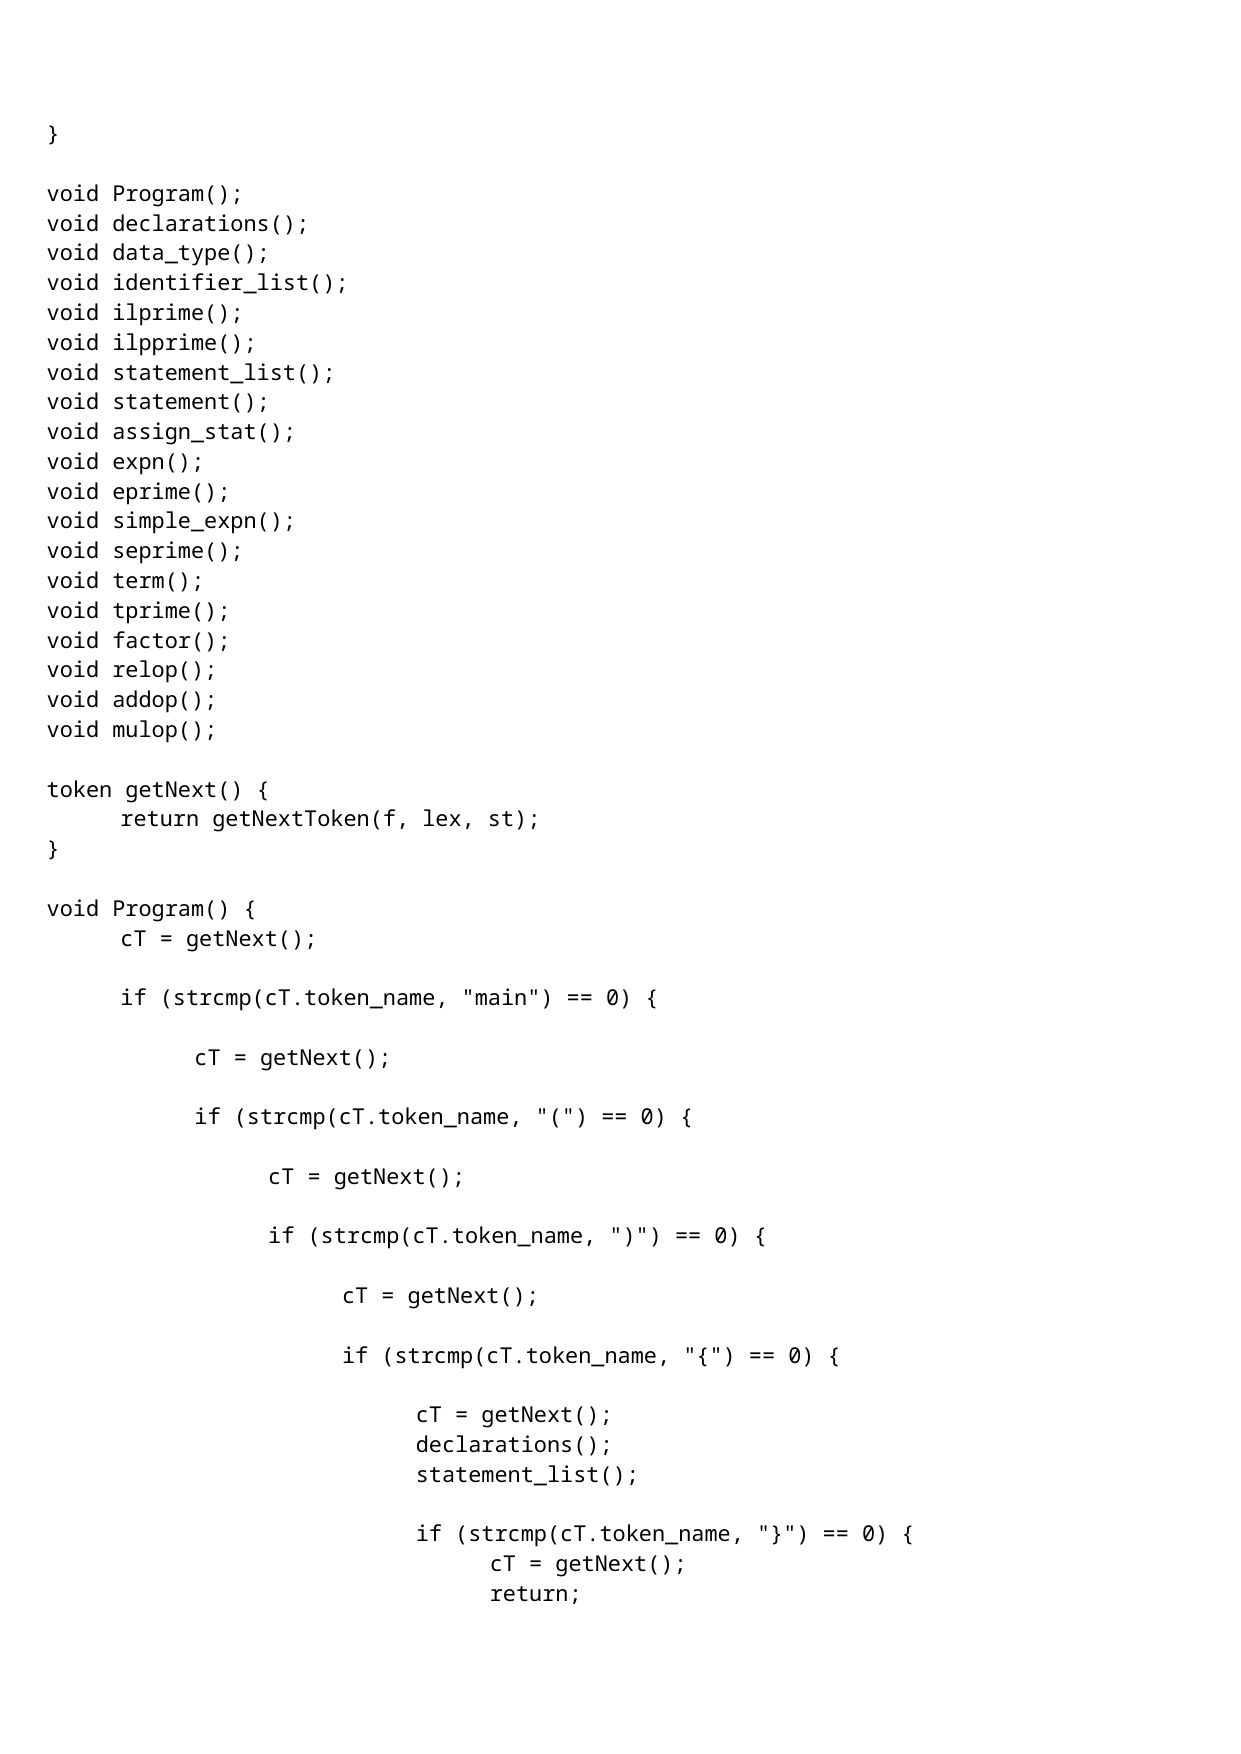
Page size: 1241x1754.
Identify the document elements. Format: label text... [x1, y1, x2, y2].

text if (strcmp(cT.token_name, "{") == 0) { [46, 1339, 1198, 1369]
text return; [46, 1578, 1198, 1608]
text void tprime(); [46, 595, 1198, 624]
text void addop(); [46, 684, 1198, 714]
text void mulop(); [46, 714, 1198, 744]
text statement_list(); [46, 1459, 1198, 1488]
text cT = getNext(); [46, 1399, 1198, 1429]
text void relop(); [46, 654, 1198, 684]
text if (strcmp(cT.token_name, "main") == 0) { [46, 982, 1198, 1012]
text void declarations(); [46, 207, 1198, 237]
text cT = getNext(); [46, 1548, 1198, 1578]
text cT = getNext(); [46, 1280, 1198, 1310]
text void ilpprime(); [46, 327, 1198, 356]
text cT = getNext(); [46, 1161, 1198, 1191]
text void statement(); [46, 386, 1198, 416]
text } [46, 118, 1198, 148]
text if (strcmp(cT.token_name, "(") == 0) { [46, 1101, 1198, 1131]
text if (strcmp(cT.token_name, "}") == 0) { [46, 1518, 1198, 1548]
text return getNextToken(f, lex, st); [46, 803, 1198, 833]
text declarations(); [46, 1429, 1198, 1459]
text void data_type(); [46, 237, 1198, 267]
text void Program() { [46, 893, 1198, 922]
text void factor(); [46, 624, 1198, 654]
text cT = getNext(); [46, 1042, 1198, 1071]
text void simple_expn(); [46, 505, 1198, 535]
text void seprime(); [46, 535, 1198, 565]
text void assign_stat(); [46, 416, 1198, 446]
text void eprime(); [46, 476, 1198, 505]
text } [46, 833, 1198, 863]
text void ilprime(); [46, 297, 1198, 327]
text cT = getNext(); [46, 922, 1198, 952]
text void term(); [46, 565, 1198, 595]
text void expn(); [46, 446, 1198, 476]
text token getNext() { [46, 773, 1198, 803]
text void Program(); [46, 178, 1198, 207]
text if (strcmp(cT.token_name, ")") == 0) { [46, 1220, 1198, 1250]
text void statement_list(); [46, 356, 1198, 386]
text void identifier_list(); [46, 267, 1198, 297]
